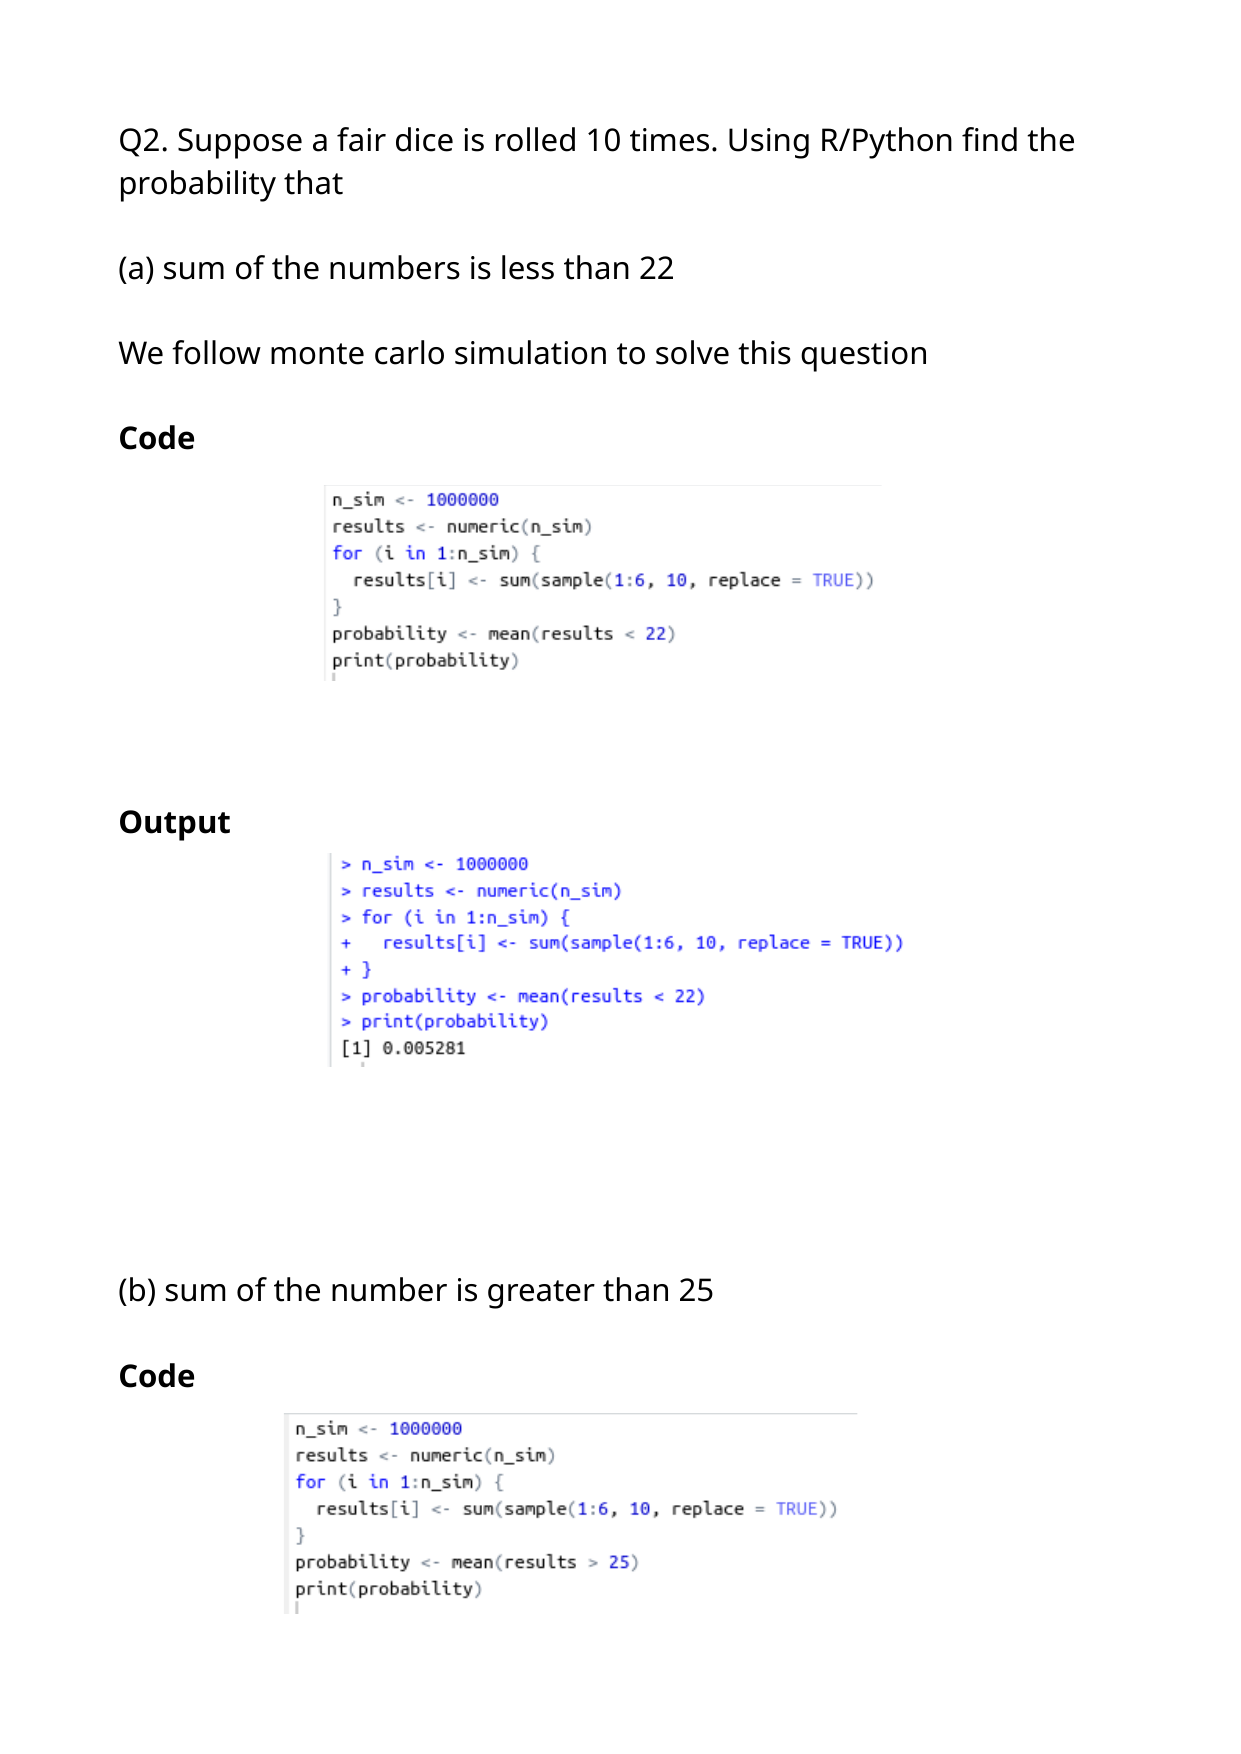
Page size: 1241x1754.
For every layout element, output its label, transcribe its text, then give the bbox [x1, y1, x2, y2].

picture [283, 1413, 858, 1614]
text Output [118, 800, 1122, 885]
text We follow monte carlo simulation to solve this question [118, 331, 1122, 374]
text (b) sum of the number is greater than 25 [118, 1268, 1122, 1311]
text (a) sum of the numbers is less than 22 [118, 246, 1122, 288]
picture [327, 853, 914, 1067]
picture [323, 485, 882, 681]
text Code [118, 416, 1122, 459]
text Q2. Suppose a fair dice is rolled 10 times. Using R/Python find the probability that [118, 118, 1122, 203]
text Code [118, 1354, 1122, 1396]
